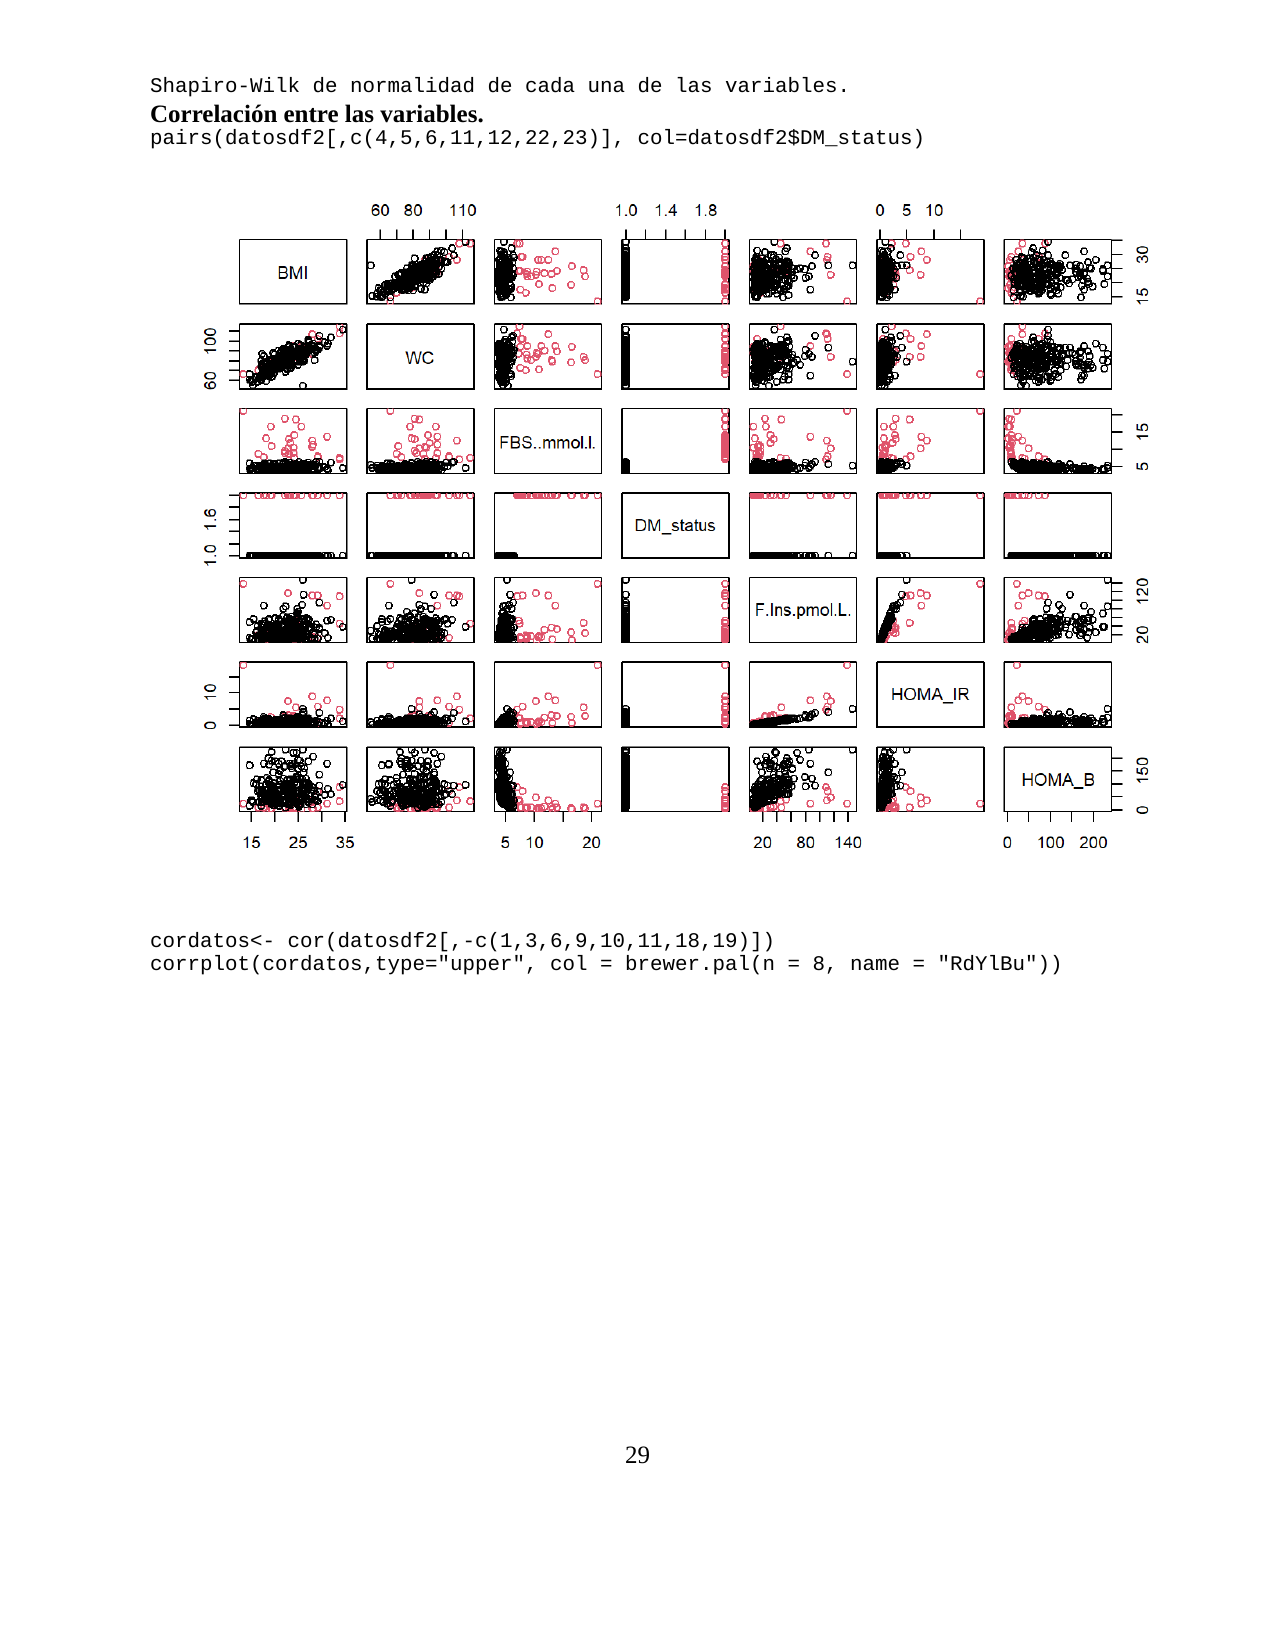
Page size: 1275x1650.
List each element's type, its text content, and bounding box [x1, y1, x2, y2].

text pairs(datosdf2[,c(4,5,6,11,12,22,23)], col=datosdf2$DM_status) [150, 127, 1125, 151]
text Correlación entre las variables. [150, 99, 1125, 127]
text Shapiro-Wilk de normalidad de cada una de las variables. [150, 75, 1125, 99]
text corrplot(cordatos,type="upper", col = brewer.pal(n = 8, name = "RdYlBu")) [150, 953, 1125, 977]
text cordatos<- cor(datosdf2[,-c(1,3,6,9,10,11,18,19)]) [150, 930, 1125, 953]
